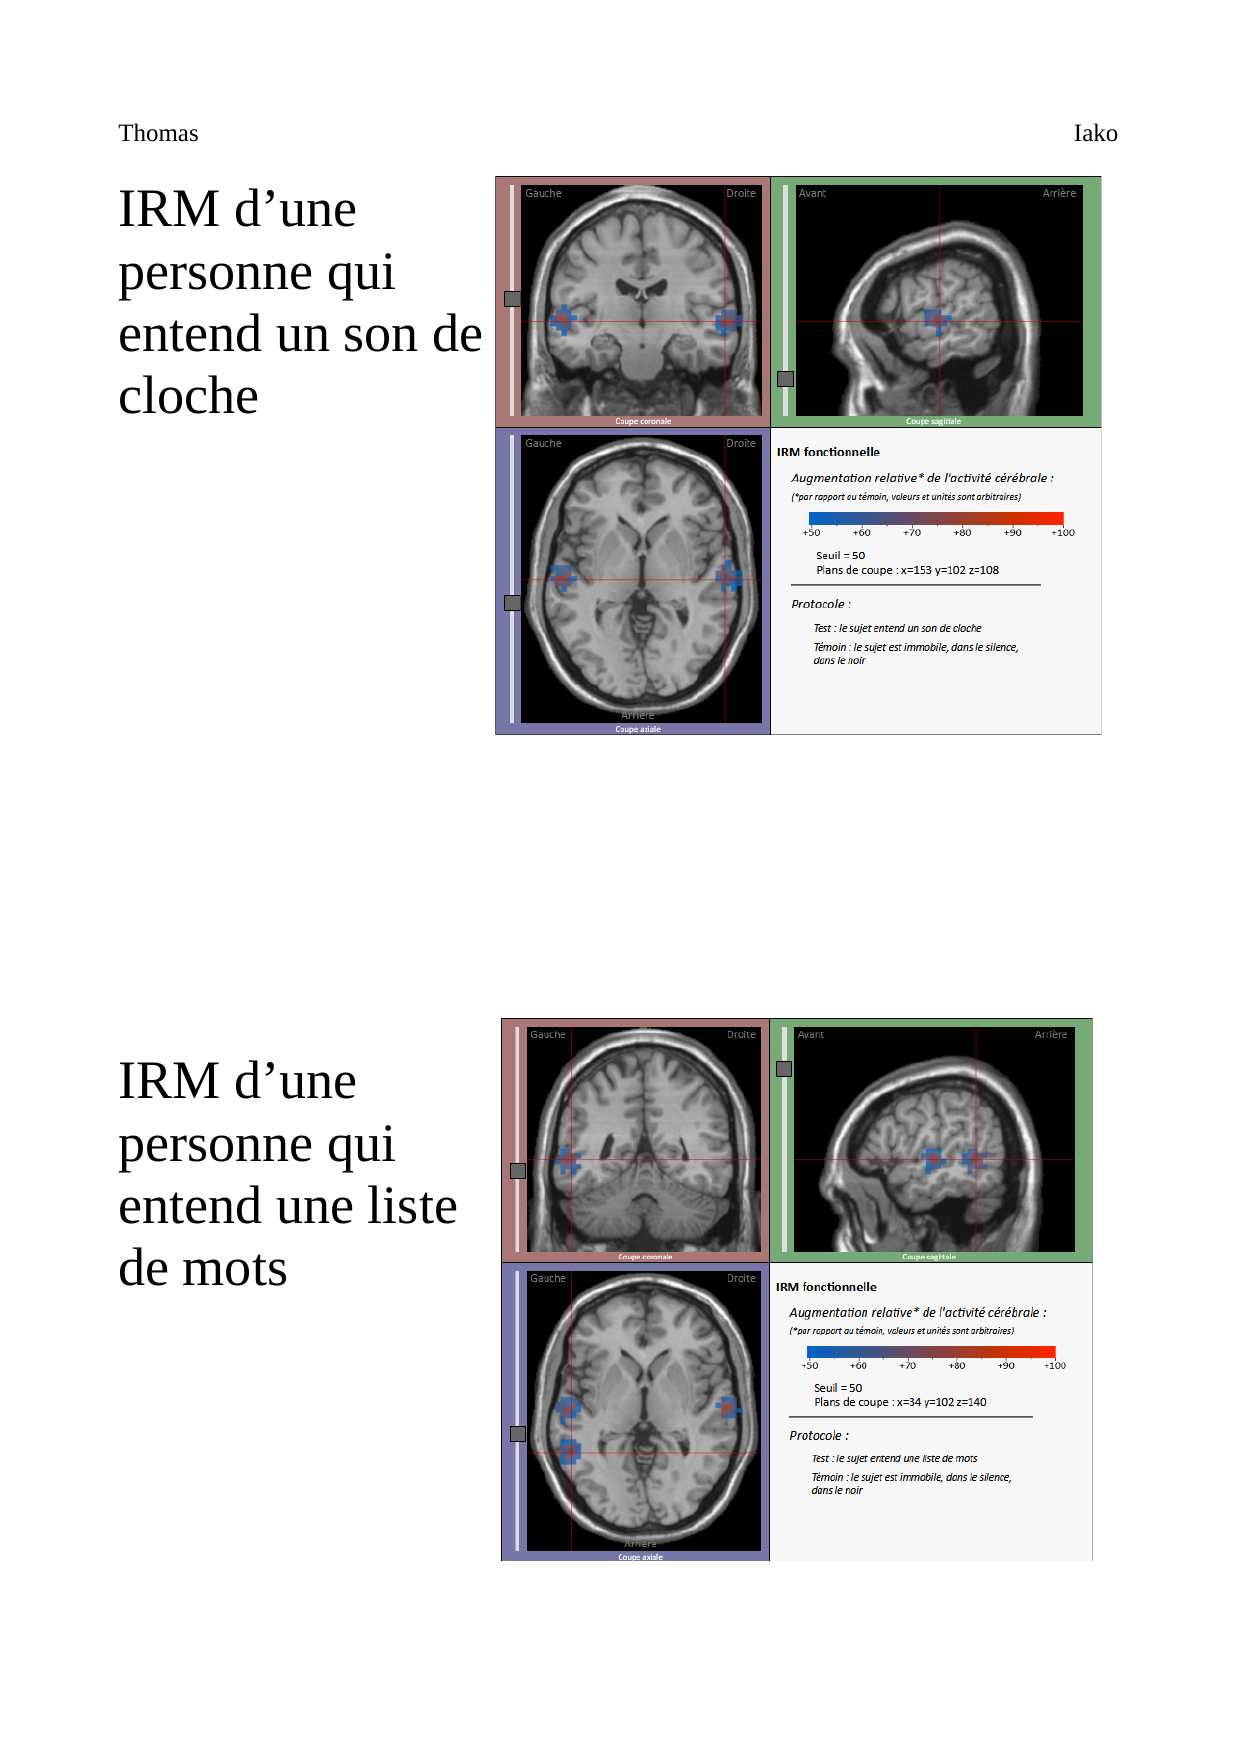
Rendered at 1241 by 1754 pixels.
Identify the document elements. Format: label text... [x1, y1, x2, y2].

text IRM d’une personne qui entend une liste de mots [118, 1048, 500, 1298]
picture [500, 1017, 1093, 1561]
picture [495, 176, 1102, 735]
text IRM d’une personne qui entend un son de cloche [118, 176, 495, 488]
text [1093, 1048, 1122, 1298]
text [1102, 176, 1122, 488]
